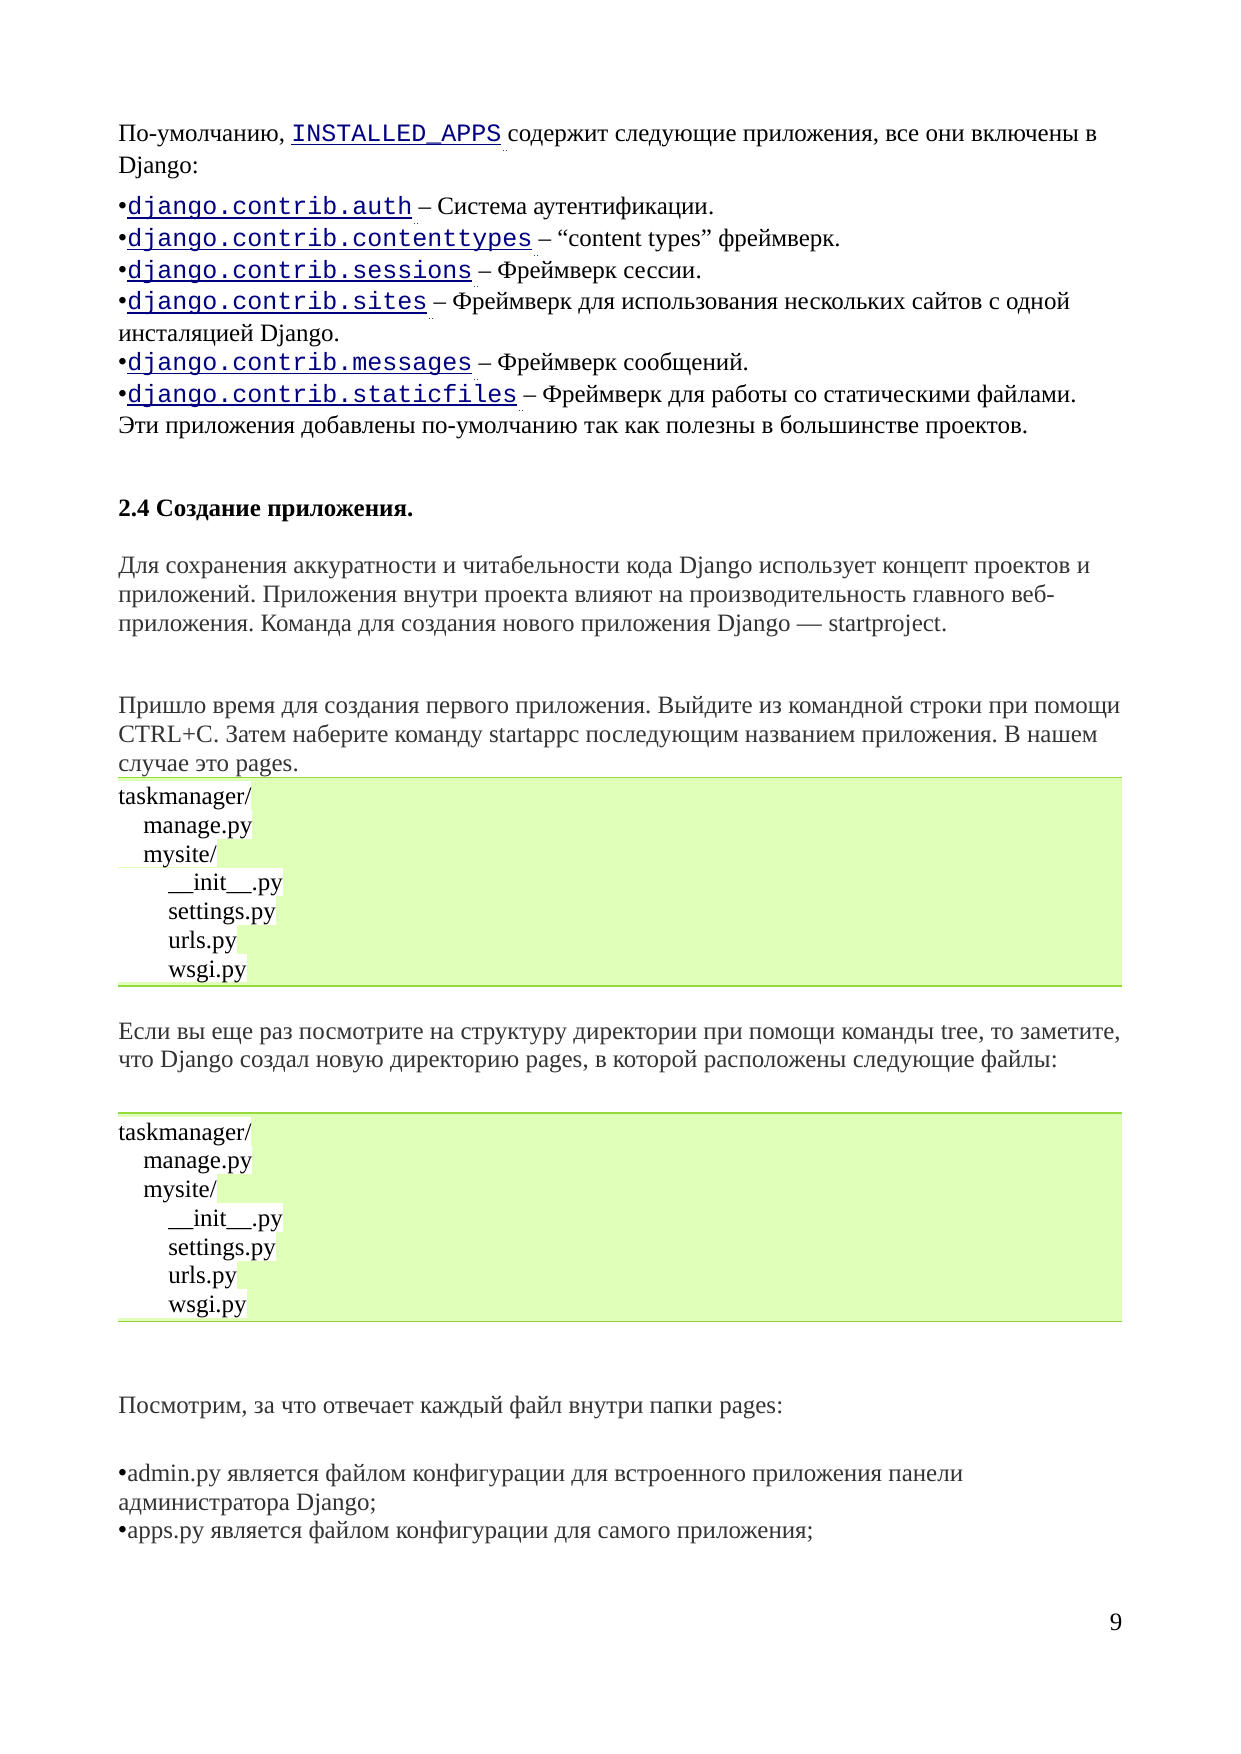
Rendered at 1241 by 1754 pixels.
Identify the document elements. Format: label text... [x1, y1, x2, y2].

text settings.py [118, 896, 1122, 925]
list django.contrib.auth – Система аутентификации. [118, 191, 1122, 223]
text Если вы еще раз посмотрите на структуру директории при помощи команды tree, то заметите, что Django создал новую директорию pages, в которой расположены следующие файлы: [118, 1016, 1122, 1073]
text Пришло время для создания первого приложения. Выйдите из командной строки при помощи CTRL+C. Затем наберите команду startappс последующим названием приложения. В нашем случае это pages. [118, 691, 1122, 777]
text wsgi.py [118, 1285, 1122, 1321]
text urls.py [118, 1261, 1122, 1285]
list django.contrib.messages – Фреймверк сообщений. [118, 347, 1122, 379]
text По-умолчанию, INSTALLED_APPS содержит следующие приложения, все они включены в Django: [118, 118, 1122, 179]
text Посмотрим, за что отвечает каждый файл внутри папки pages: [118, 1390, 1122, 1419]
text Для сохранения аккуратности и читабельности кода Django использует концепт проектов и приложений. Приложения внутри проекта влияют на производительность главного веб-приложения. Команда для создания нового приложения Django — startproject. [118, 551, 1122, 637]
list django.contrib.sessions – Фреймверк сессии. [118, 255, 1122, 286]
text mysite/ [118, 839, 1122, 867]
list admin.py является файлом конфигурации для встроенного приложения панели администратора Django; [118, 1458, 1122, 1516]
list django.contrib.contenttypes – “content types” фреймверк. [118, 223, 1122, 255]
text taskmanager/ [118, 778, 1122, 810]
text Эти приложения добавлены по-умолчанию так как полезны в большинстве проектов. [118, 411, 1122, 439]
text __init__.py [118, 1203, 1122, 1232]
list django.contrib.staticfiles – Фреймверк для работы со статическими файлами. [118, 379, 1122, 411]
text taskmanager/ [118, 1114, 1122, 1146]
text manage.py [118, 1146, 1122, 1174]
list apps.py является файлом конфигурации для самого приложения; [118, 1516, 1122, 1544]
text urls.py [118, 925, 1122, 949]
text __init__.py [118, 867, 1122, 896]
text 2.4 Создание приложения. [118, 493, 1122, 522]
list django.contrib.sites – Фреймверк для использования нескольких сайтов с одной инсталяцией Django. [118, 286, 1122, 347]
text wsgi.py [118, 949, 1122, 985]
text mysite/ [118, 1174, 1122, 1203]
text manage.py [118, 810, 1122, 839]
text settings.py [118, 1232, 1122, 1261]
